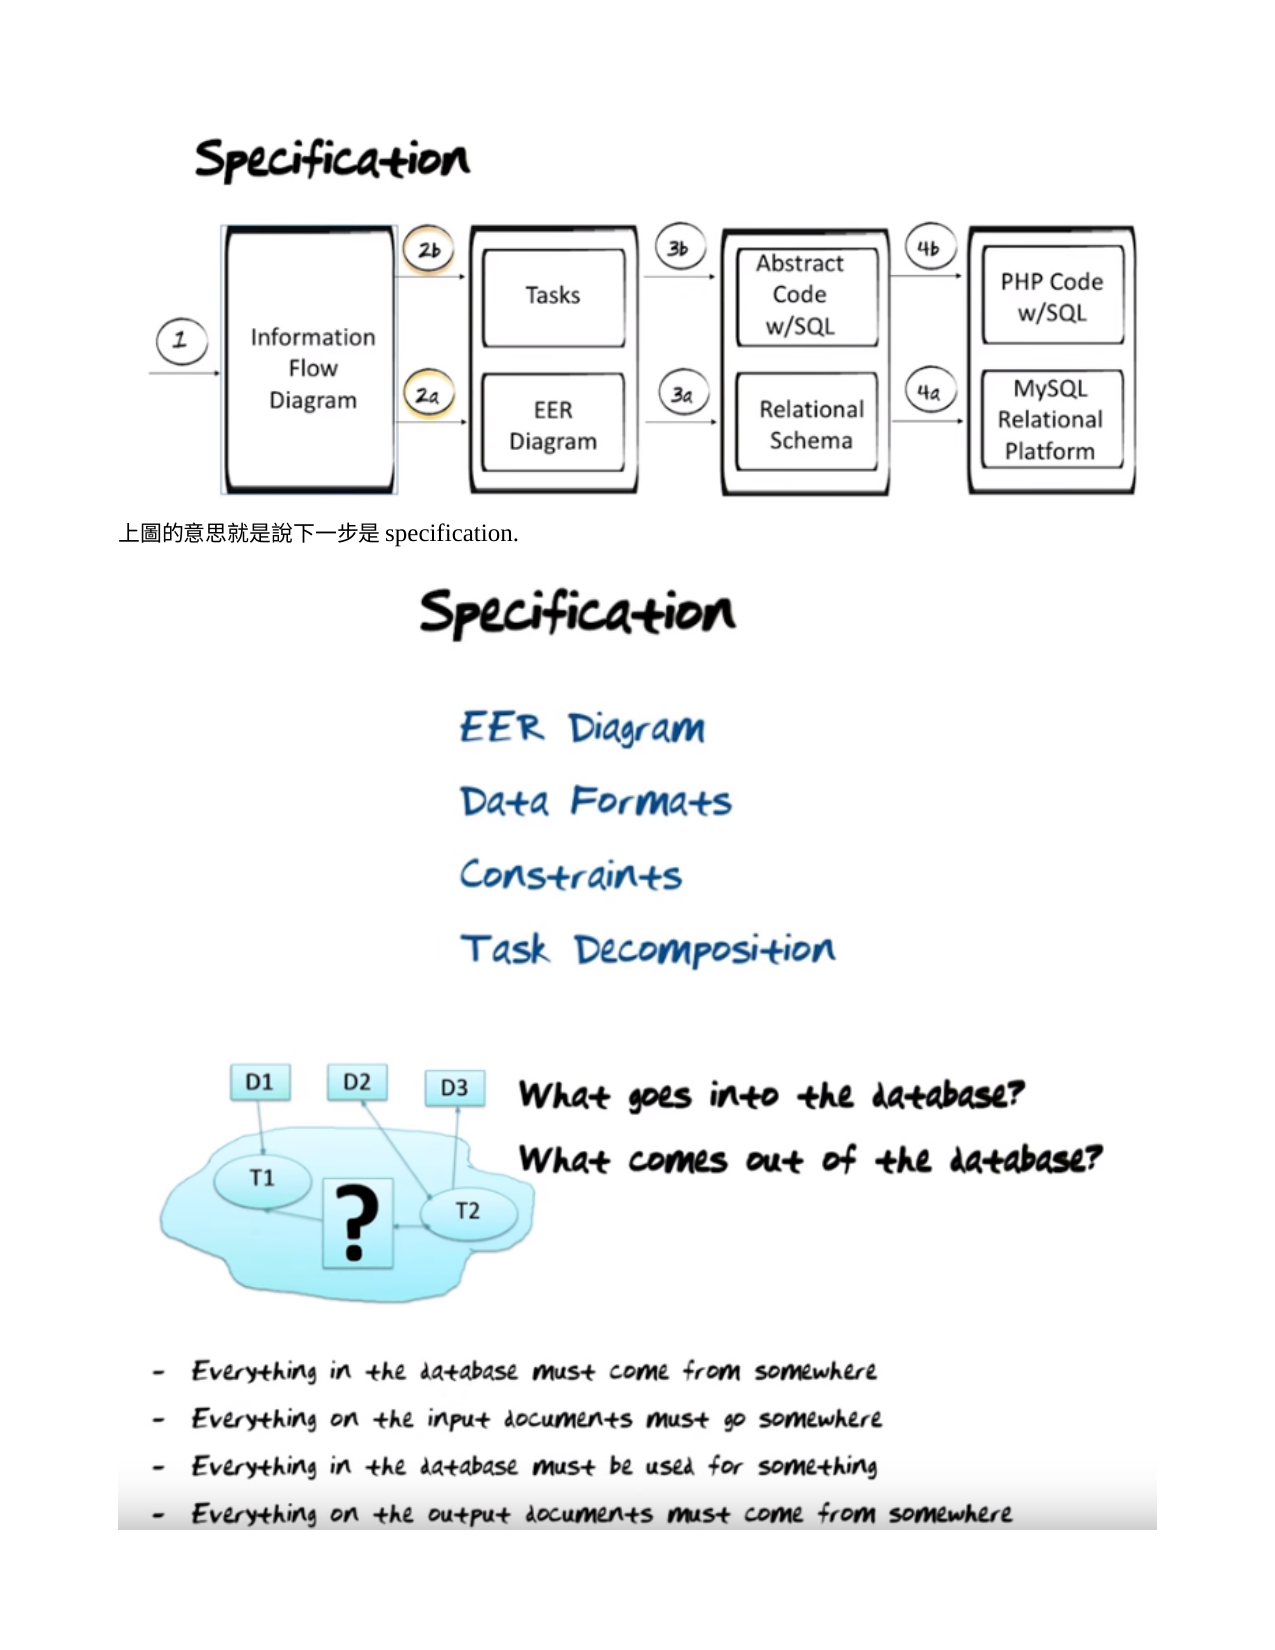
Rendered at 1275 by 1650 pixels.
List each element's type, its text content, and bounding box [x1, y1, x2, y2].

picture [118, 118, 1157, 517]
picture [408, 576, 867, 979]
picture [118, 1007, 1157, 1530]
text 上圖的意思就是說下一步是specification. [118, 517, 1157, 548]
